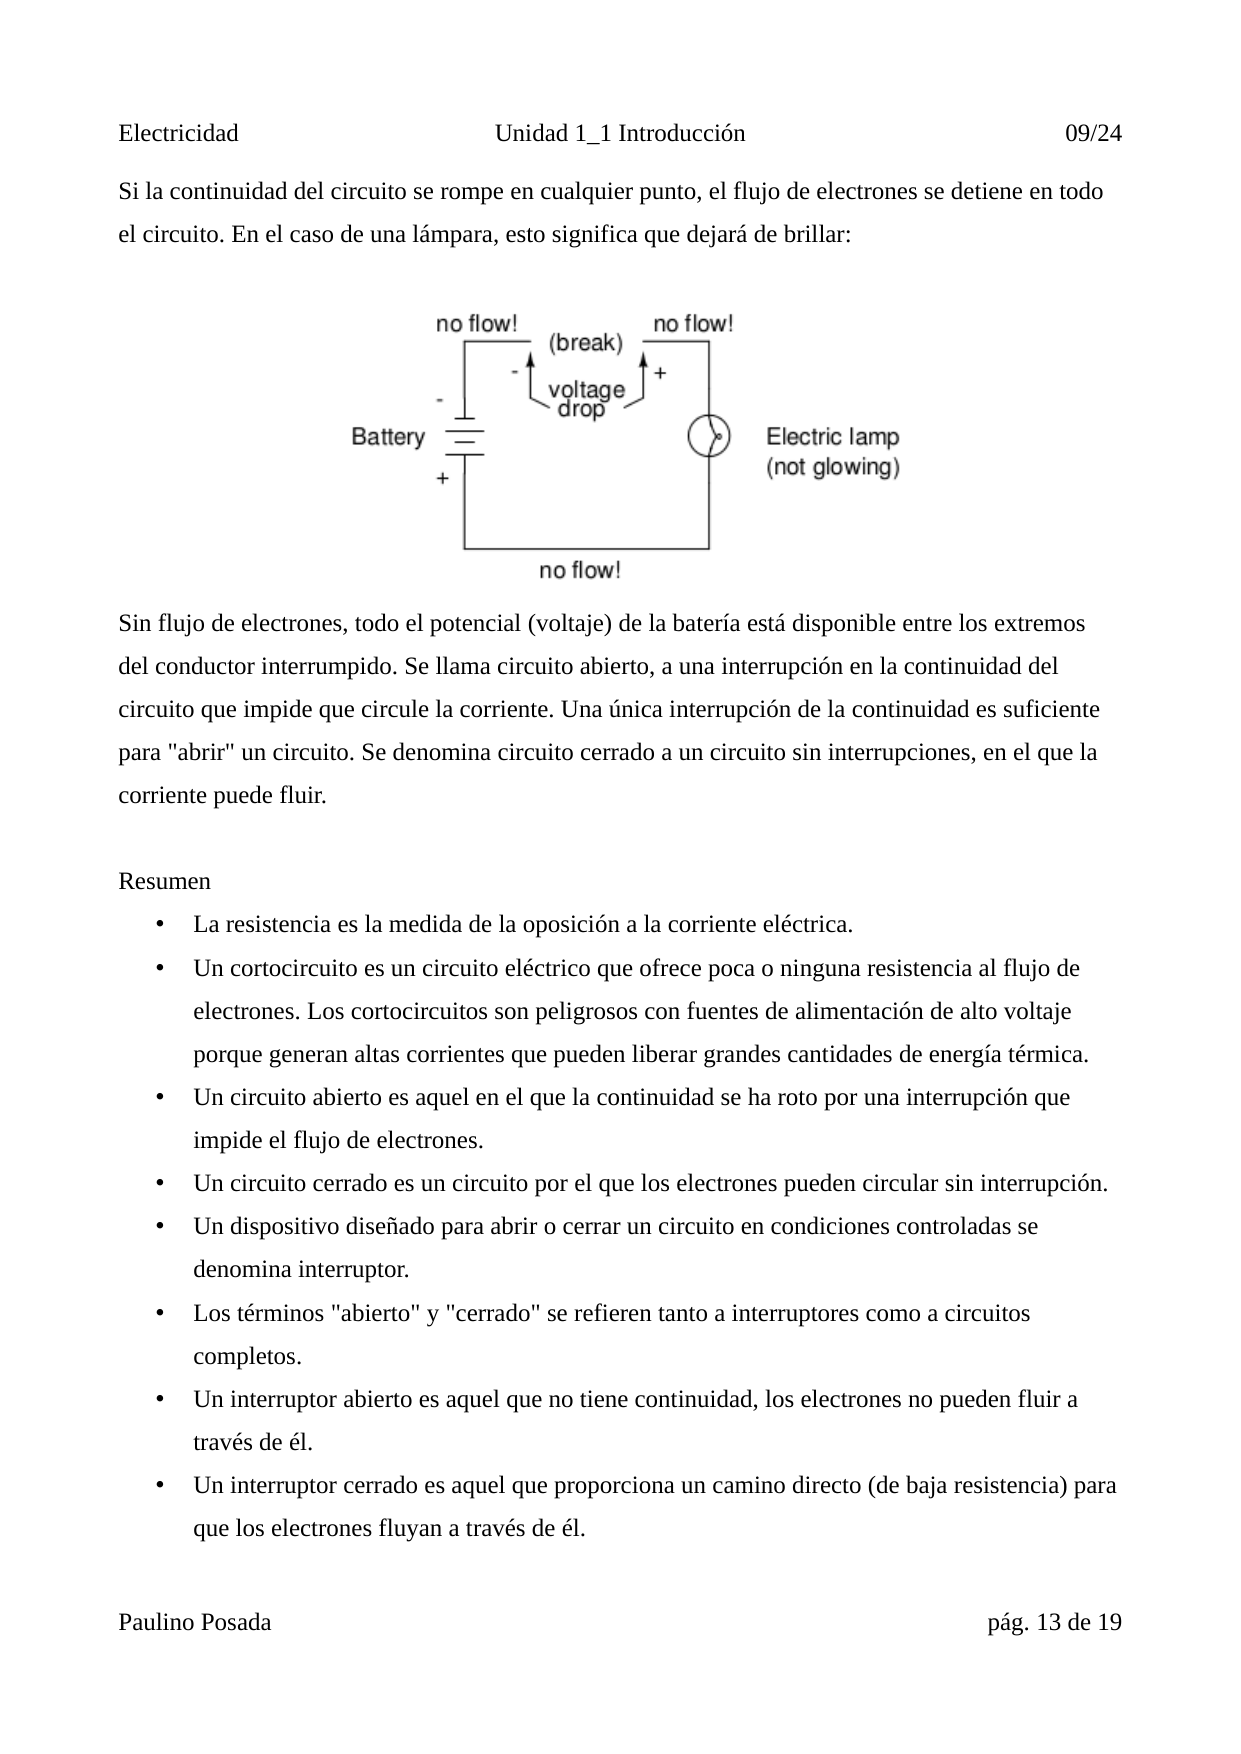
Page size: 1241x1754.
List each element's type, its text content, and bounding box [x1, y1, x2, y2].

picture [325, 305, 915, 594]
list Los términos "abierto" y "cerrado" se refieren tanto a interruptores como a circuitos completos. [156, 1298, 1122, 1369]
text Sin flujo de electrones, todo el potencial (voltaje) de la batería está disponible entre los extremos del conductor interrumpido. Se llama circuito abierto, a una interrupción en la continuidad del circuito que impide que circule la corriente. Una única interrupción de la continuidad es suficiente [118, 608, 1122, 723]
text Resumen [118, 866, 1122, 895]
list La resistencia es la medida de la oposición a la corriente eléctrica. [156, 909, 1122, 938]
list Un cortocircuito es un circuito eléctrico que ofrece poca o ninguna resistencia al flujo de electrones. Los cortocircuitos son peligrosos con fuentes de alimentación de alto voltaje porque generan altas corrientes que pueden liberar grandes cantidades de energía térmica. [156, 953, 1122, 1068]
list Un circuito cerrado es un circuito por el que los electrones pueden circular sin interrupción. [156, 1168, 1122, 1197]
text Si la continuidad del circuito se rompe en cualquier punto, el flujo de electrones se detiene en todo el circuito. En el caso de una lámpara, esto significa que dejará de brillar: [118, 176, 1122, 248]
list Un interruptor abierto es aquel que no tiene continuidad, los electrones no pueden fluir a través de él. [156, 1384, 1122, 1456]
list Un interruptor cerrado es aquel que proporciona un camino directo (de baja resistencia) para que los electrones fluyan a través de él. [156, 1470, 1122, 1542]
list Un circuito abierto es aquel en el que la continuidad se ha roto por una interrupción que impide el flujo de electrones. [156, 1082, 1122, 1154]
list Un dispositivo diseñado para abrir o cerrar un circuito en condiciones controladas se denomina interruptor. [156, 1211, 1122, 1283]
text para "abrir" un circuito. Se denomina circuito cerrado a un circuito sin interrupciones, en el que la corriente puede fluir. [118, 737, 1122, 809]
